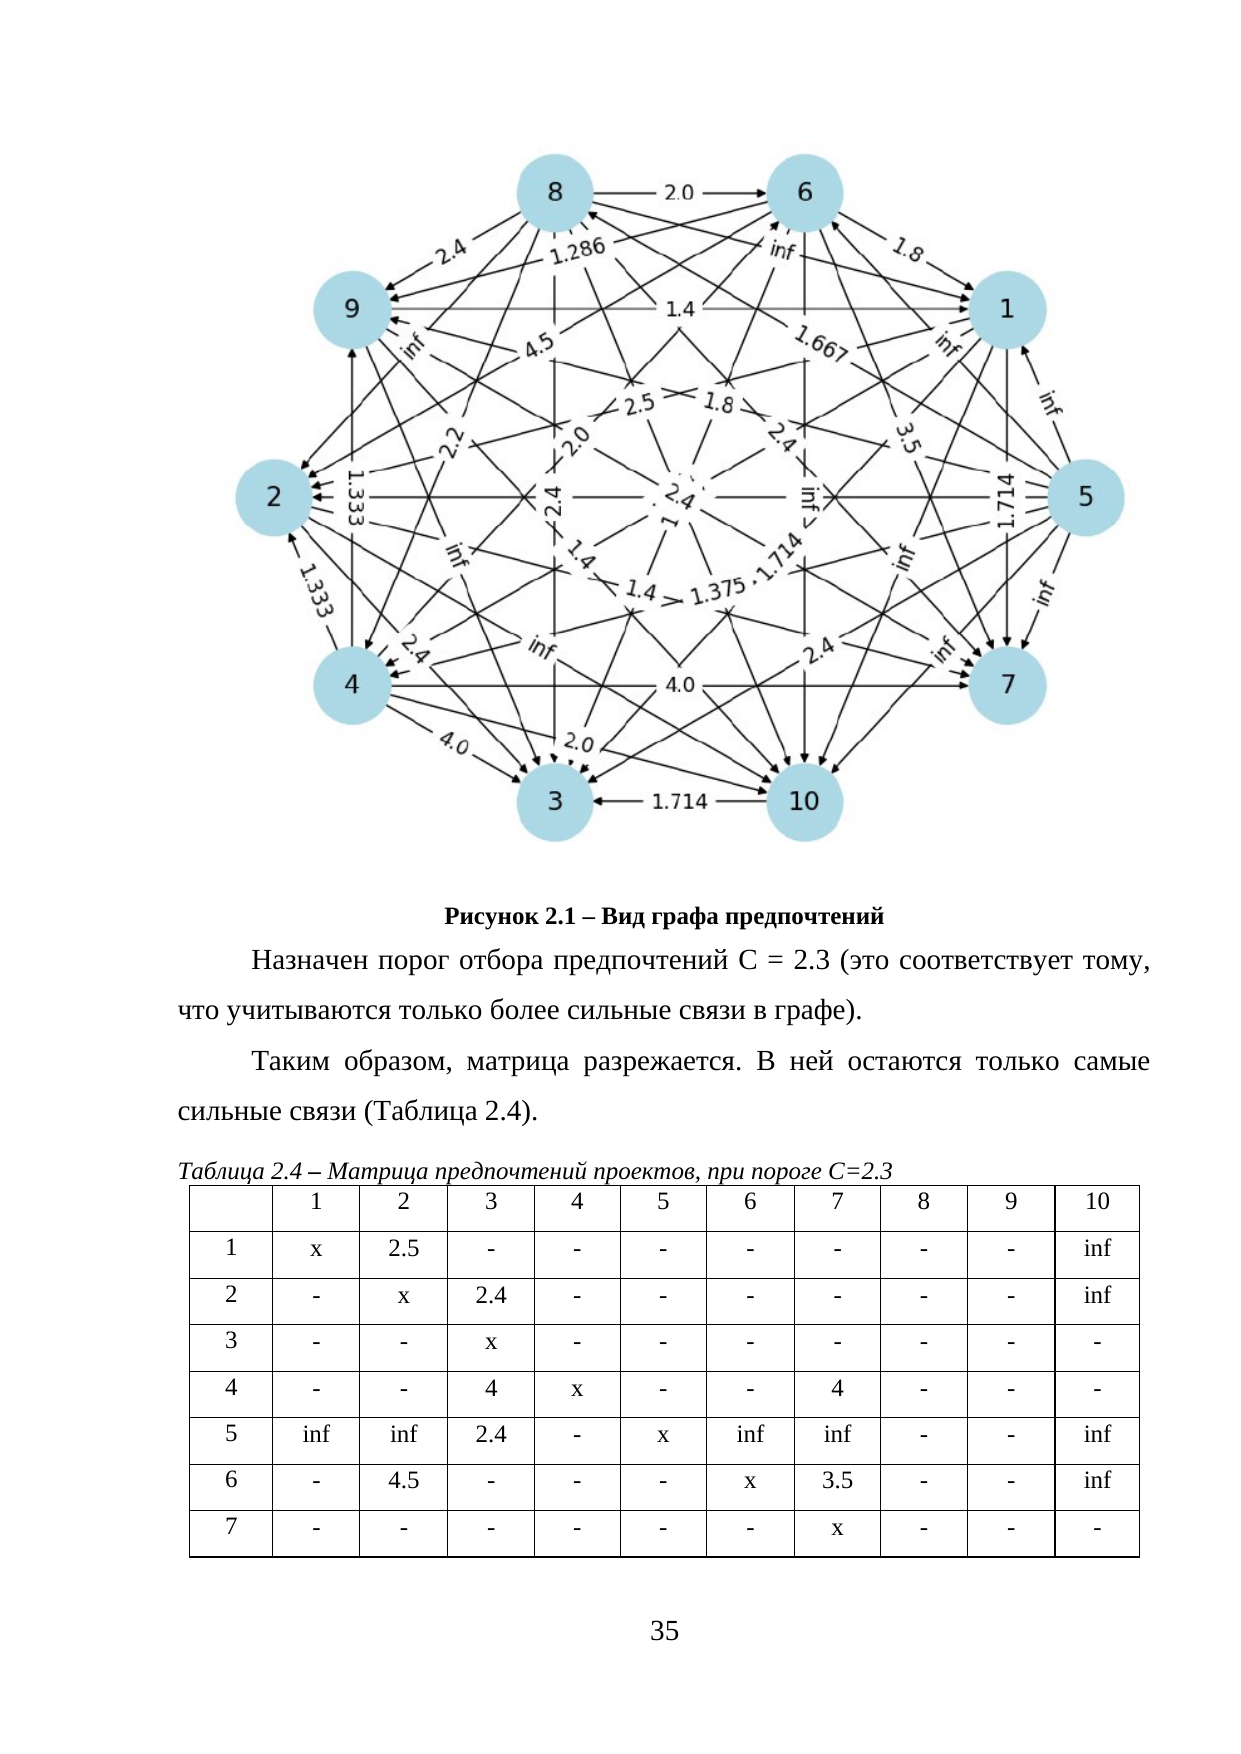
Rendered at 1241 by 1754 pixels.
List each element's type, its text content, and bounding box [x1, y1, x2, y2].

table_cell - [535, 1465, 620, 1510]
table_cell 4.5 [360, 1465, 447, 1510]
table_cell inf [273, 1418, 359, 1463]
text Таблица 2.4 – Матрица предпочтений проектов, при пороге С=2.3 [177, 1156, 1152, 1185]
table_cell x [795, 1511, 880, 1556]
table_cell - [968, 1511, 1054, 1556]
table_cell - [795, 1232, 880, 1278]
table_cell - [968, 1232, 1054, 1278]
table_cell inf [707, 1418, 794, 1463]
table_cell - [1056, 1511, 1139, 1556]
table_cell 6 [190, 1465, 272, 1510]
table_header 9 [968, 1186, 1054, 1231]
table_cell 3 [190, 1325, 272, 1371]
table_cell - [968, 1279, 1054, 1324]
table_cell - [448, 1465, 534, 1510]
table_cell - [535, 1279, 620, 1324]
table_cell 2.4 [448, 1418, 534, 1463]
table_cell x [360, 1279, 447, 1324]
table_cell - [707, 1232, 794, 1278]
table_cell - [881, 1511, 967, 1556]
table_cell - [621, 1325, 706, 1371]
table_cell - [881, 1465, 967, 1510]
text Рисунок 2.1 – Вид графа предпочтений [177, 878, 1152, 930]
table_header 2 [360, 1186, 447, 1231]
table_cell 2.5 [360, 1232, 447, 1278]
table_cell - [448, 1511, 534, 1556]
table_header 4 [535, 1186, 620, 1231]
table_cell - [360, 1511, 447, 1556]
table_header 1 [273, 1186, 359, 1231]
table_cell - [360, 1372, 447, 1417]
table_cell - [273, 1465, 359, 1510]
table_cell - [881, 1232, 967, 1278]
table_cell - [968, 1325, 1054, 1371]
table_cell - [707, 1325, 794, 1371]
table_cell x [535, 1372, 620, 1417]
table_cell x [273, 1232, 359, 1278]
table_cell inf [1056, 1465, 1139, 1510]
table_cell - [881, 1372, 967, 1417]
table_cell - [621, 1465, 706, 1510]
table_cell inf [795, 1418, 880, 1463]
table_cell x [621, 1418, 706, 1463]
table_cell 3.5 [795, 1465, 880, 1510]
table_cell - [448, 1232, 534, 1278]
table_cell - [535, 1232, 620, 1278]
table_header 8 [881, 1186, 967, 1231]
table_cell inf [360, 1418, 447, 1463]
table_cell - [968, 1372, 1054, 1417]
table_cell 4 [448, 1372, 534, 1417]
table_cell - [621, 1372, 706, 1417]
table_cell 4 [795, 1372, 880, 1417]
table_cell - [621, 1232, 706, 1278]
table_cell - [968, 1465, 1054, 1510]
table_cell inf [1056, 1279, 1139, 1324]
table_cell inf [1056, 1418, 1139, 1463]
table_cell - [273, 1511, 359, 1556]
table_cell - [881, 1325, 967, 1371]
table_cell - [1056, 1325, 1139, 1371]
table_cell 1 [190, 1232, 272, 1278]
table_cell - [273, 1279, 359, 1324]
table_cell - [795, 1279, 880, 1324]
table_cell - [535, 1418, 620, 1463]
table_cell - [881, 1279, 967, 1324]
table_cell - [1056, 1372, 1139, 1417]
table_cell - [535, 1511, 620, 1556]
text Назначен порог отбора предпочтений C = 2.3 (это соответствует тому, что учитываются только более сильные связи в графе). [177, 942, 1152, 1026]
table_header 6 [707, 1186, 794, 1231]
picture [177, 118, 1181, 878]
table_cell - [707, 1372, 794, 1417]
table_cell - [621, 1279, 706, 1324]
table_cell 2 [190, 1279, 272, 1324]
table_cell 2.4 [448, 1279, 534, 1324]
text Таким образом, матрица разрежается. В ней остаются только самые сильные связи (Таблица 2.4). [177, 1043, 1152, 1127]
table_cell - [273, 1372, 359, 1417]
table_header 10 [1056, 1186, 1139, 1231]
table_header [190, 1186, 272, 1231]
table_cell 4 [190, 1372, 272, 1417]
table_cell - [273, 1325, 359, 1371]
table_cell x [707, 1465, 794, 1510]
table_cell - [707, 1511, 794, 1556]
table_cell - [968, 1418, 1054, 1463]
table_header 3 [448, 1186, 534, 1231]
table_cell inf [1056, 1232, 1139, 1278]
table_header 7 [795, 1186, 880, 1231]
table_cell 5 [190, 1418, 272, 1463]
table_cell - [795, 1325, 880, 1371]
table_header 5 [621, 1186, 706, 1231]
table_cell 7 [190, 1511, 272, 1556]
table_cell - [535, 1325, 620, 1371]
table_cell - [360, 1325, 447, 1371]
table_cell x [448, 1325, 534, 1371]
table_cell - [707, 1279, 794, 1324]
table_cell - [881, 1418, 967, 1463]
table_cell - [621, 1511, 706, 1556]
